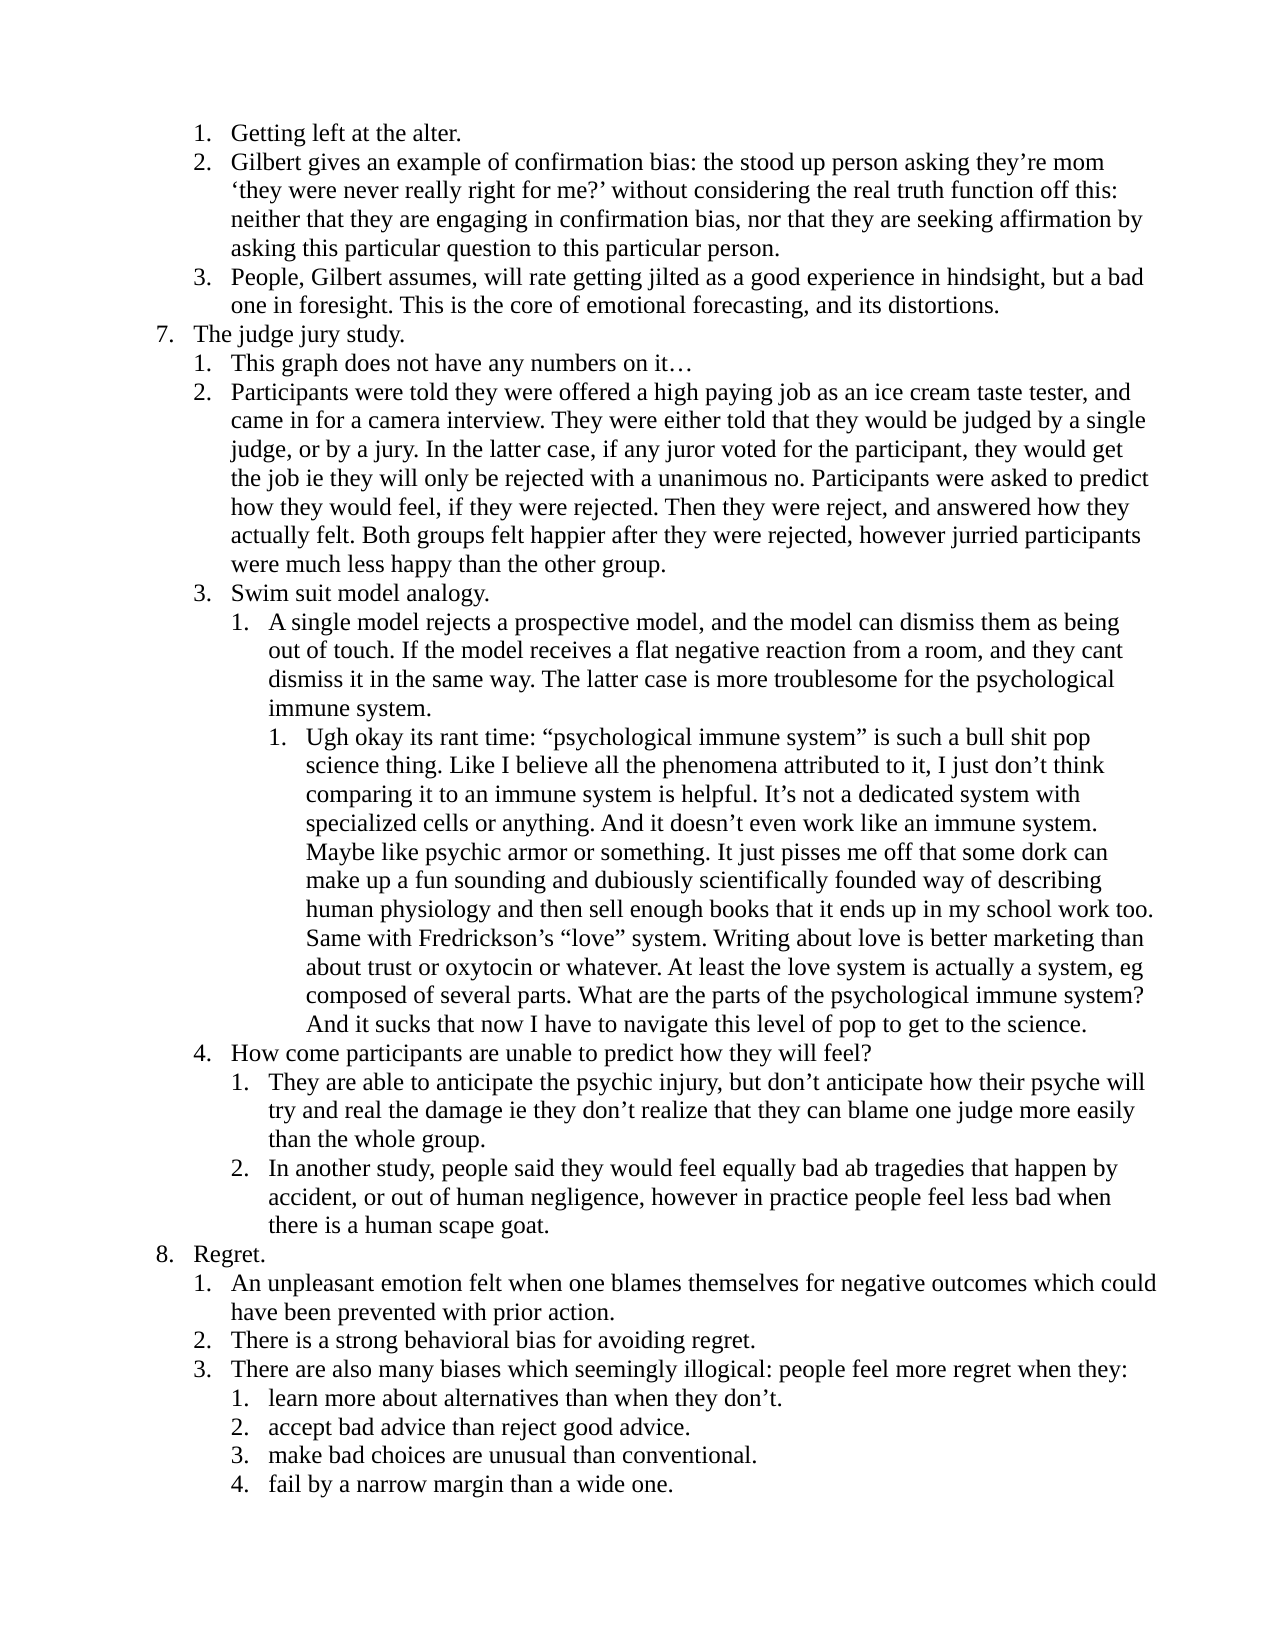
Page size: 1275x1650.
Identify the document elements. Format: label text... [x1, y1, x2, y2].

list A single model rejects a prospective model, and the model can dismiss them as being out of touch. If the model receives a flat negative reaction from a room, and they cant dismiss it in the same way. The latter case is more troublesome for the psychological immune system. [231, 607, 1157, 722]
list fail by a narrow margin than a wide one. [231, 1469, 1157, 1498]
list An unpleasant emotion felt when one blames themselves for negative outcomes which could have been prevented with prior action. [193, 1268, 1157, 1326]
list This graph does not have any numbers on it… [193, 348, 1157, 377]
list Gilbert gives an example of confirmation bias: the stood up person asking they’re mom ‘they were never really right for me?’ without considering the real truth function off this: neither that they are engaging in confirmation bias, nor that they are seeking affirmation by asking this particular question to this particular person. [193, 147, 1157, 262]
list There is a strong behavioral bias for avoiding regret. [193, 1326, 1157, 1354]
list learn more about alternatives than when they don’t. [231, 1383, 1157, 1412]
list How come participants are unable to predict how they will feel? [193, 1038, 1157, 1067]
list There are also many biases which seemingly illogical: people feel more regret when they: [193, 1354, 1157, 1383]
list The judge jury study. [156, 319, 1157, 348]
list Getting left at the alter. [193, 118, 1157, 147]
list Ugh okay its rant time: “psychological immune system” is such a bull shit pop science thing. Like I believe all the phenomena attributed to it, I just don’t think comparing it to an immune system is helpful. It’s not a dedicated system with specialized cells or anything. And it doesn’t even work like an immune system. Maybe like psychic armor or something. It just pisses me off that some dork can make up a fun sounding and dubiously scientifically founded way of describing human physiology and then sell enough books that it ends up in my school work too. Same with Fredrickson’s “love” system. Writing about love is better marketing than about trust or oxytocin or whatever. At least the love system is actually a system, eg composed of several parts. What are the parts of the psychological immune system? And it sucks that now I have to navigate this level of pop to get to the science. [268, 722, 1157, 1038]
list They are able to anticipate the psychic injury, but don’t anticipate how their psyche will try and real the damage ie they don’t realize that they can blame one judge more easily than the whole group. [231, 1067, 1157, 1153]
list Swim suit model analogy. [193, 578, 1157, 607]
list Regret. [156, 1239, 1157, 1268]
list People, Gilbert assumes, will rate getting jilted as a good experience in hindsight, but a bad one in foresight. This is the core of emotional forecasting, and its distortions. [193, 262, 1157, 319]
list accept bad advice than reject good advice. [231, 1412, 1157, 1441]
list In another study, people said they would feel equally bad ab tragedies that happen by accident, or out of human negligence, however in practice people feel less bad when there is a human scape goat. [231, 1153, 1157, 1239]
list Participants were told they were offered a high paying job as an ice cream taste tester, and came in for a camera interview. They were either told that they would be judged by a single judge, or by a jury. In the latter case, if any juror voted for the participant, they would get the job ie they will only be rejected with a unanimous no. Participants were asked to predict how they would feel, if they were rejected. Then they were reject, and answered how they actually felt. Both groups felt happier after they were rejected, however jurried participants were much less happy than the other group. [193, 377, 1157, 578]
list make bad choices are unusual than conventional. [231, 1441, 1157, 1469]
